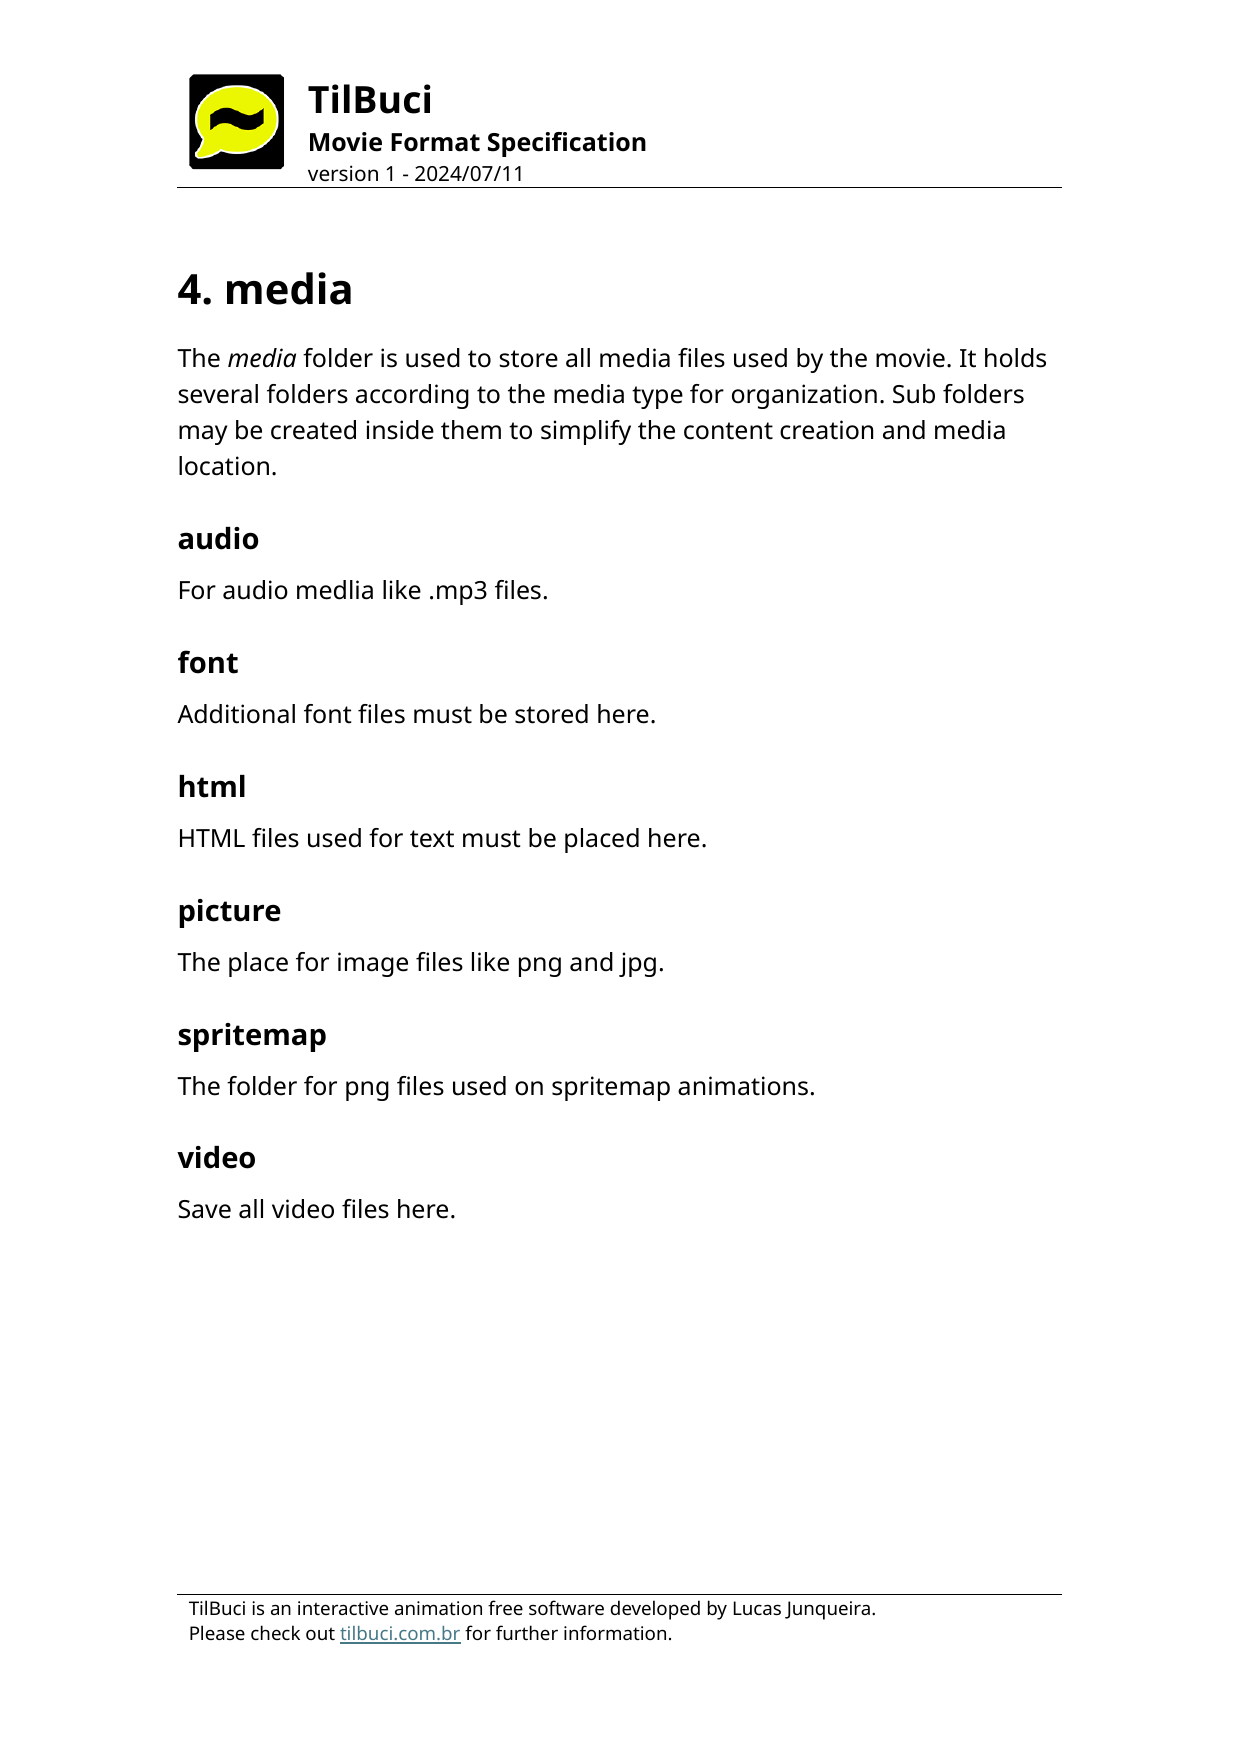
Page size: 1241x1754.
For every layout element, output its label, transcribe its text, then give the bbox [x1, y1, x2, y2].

subtitle audio [177, 518, 1063, 558]
text HTML files used for text must be placed here. [177, 821, 1063, 854]
subtitle video [177, 1138, 1063, 1177]
subtitle html [177, 766, 1063, 806]
subtitle spritemap [177, 1014, 1063, 1053]
text Additional font files must be stored here. [177, 697, 1063, 731]
text For audio medlia like .mp3 files. [177, 573, 1063, 607]
text The media folder is used to store all media files used by the movie. It holds several folders according to the media type for organization. Sub folders may be created inside them to simplify the content creation and media location. [177, 341, 1063, 483]
subtitle font [177, 642, 1063, 682]
text Save all video files here. [177, 1192, 1063, 1226]
text The folder for png files used on spritemap animations. [177, 1068, 1063, 1102]
subtitle 4. media [177, 260, 1063, 317]
subtitle picture [177, 890, 1063, 929]
text The place for image files like png and jpg. [177, 944, 1063, 978]
